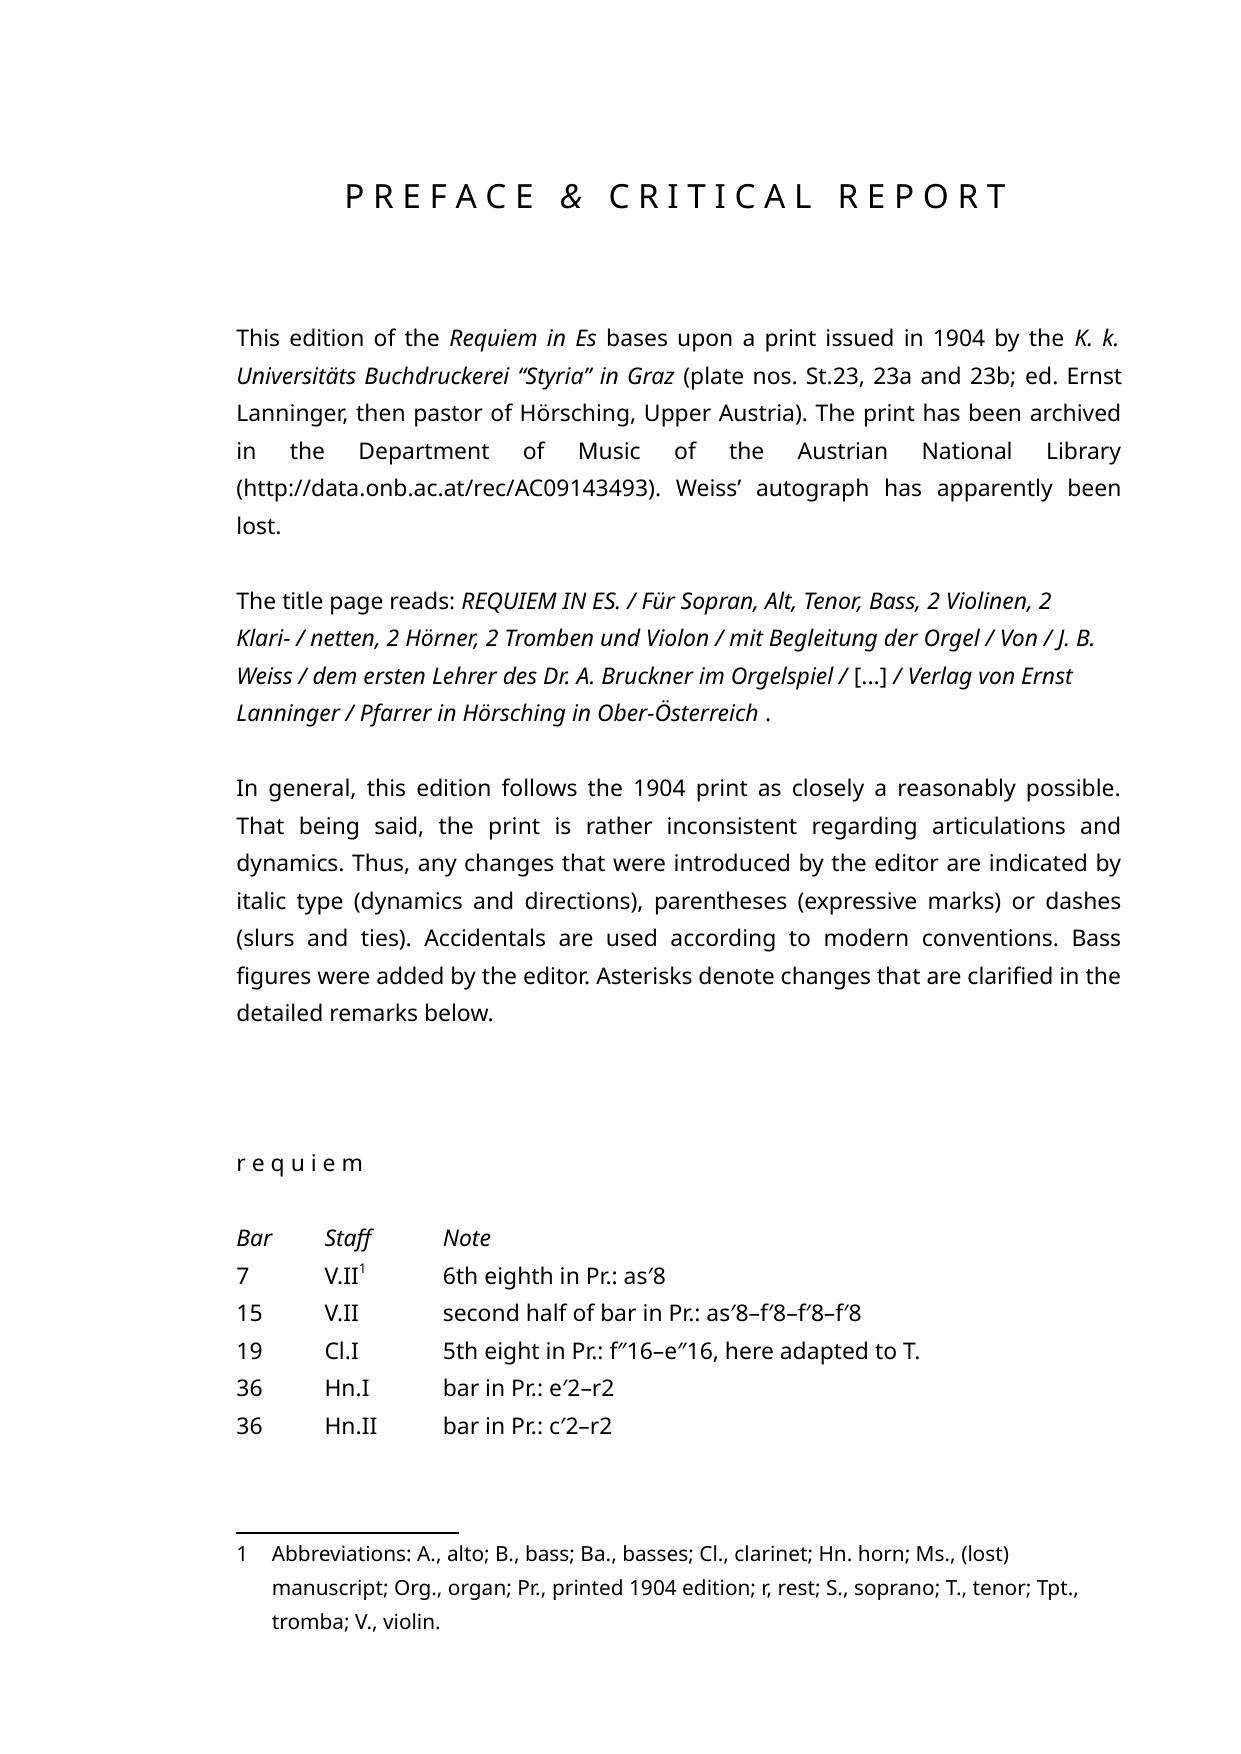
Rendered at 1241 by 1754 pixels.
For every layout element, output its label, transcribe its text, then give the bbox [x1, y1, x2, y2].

text This edition of the Requiem in Es bases upon a print issued in 1904 by the K. k. Universitäts Buchdruckerei “Styria” in Graz (plate nos. St.23, 23a and 23b; ed. Ernst Lanninger, then pastor of Hörsching, Upper Austria). The print has been archived in the Department of Music of the Austrian National Library (http://data.onb.ac.at/rec/AC09143493). Weiss’ autograph has apparently been lost. [236, 322, 1122, 541]
text Abbreviations: A., alto; B., bass; Ba., basses; Cl., clarinet; Hn. horn; Ms., (lost) manuscript; Org., organ; Pr., printed 1904 edition; r, rest; S., soprano; T., tenor; Tpt., tromba; V., violin. [236, 1539, 1122, 1636]
text Bar Staff Note 7 V.II 6th eighth in Pr.: as′8 15 V.II second half of bar in Pr.: as′8–f′8–f′8–f′8 19 Cl.I 5th eight in Pr.: f″16–e″16, here adapted to T. 36 Hn.I bar in Pr.: e′2–r2 36 Hn.II bar in Pr.: c′2–r2 [236, 1222, 1122, 1516]
text r e q u i e m [236, 1147, 1122, 1179]
text P R E F A C E & C R I T I C A L R E P O R T [236, 173, 1122, 218]
text The title page reads: REQUIEM IN ES. / Für Sopran, Alt, Tenor, Bass, 2 Violinen, 2 Klari- / netten, 2 Hörner, 2 Tromben und Violon / mit Begleitung der Orgel / Von / J. B. Weiss / dem ersten Lehrer des Dr. A. Bruckner im Orgelspiel / [...] / Verlag von Ernst Lanninger / Pfarrer in Hörsching in Ober-Österreich . [236, 585, 1122, 729]
text In general, this edition follows the 1904 print as closely a reasonably possible. That being said, the print is rather inconsistent regarding articulations and dynamics. Thus, any changes that were introduced by the editor are indicated by italic type (dynamics and directions), parentheses (expressive marks) or dashes (slurs and ties). Accidentals are used according to modern conventions. Bass figures were added by the editor. Asterisks denote changes that are clarified in the detailed remarks below. [236, 772, 1122, 1029]
